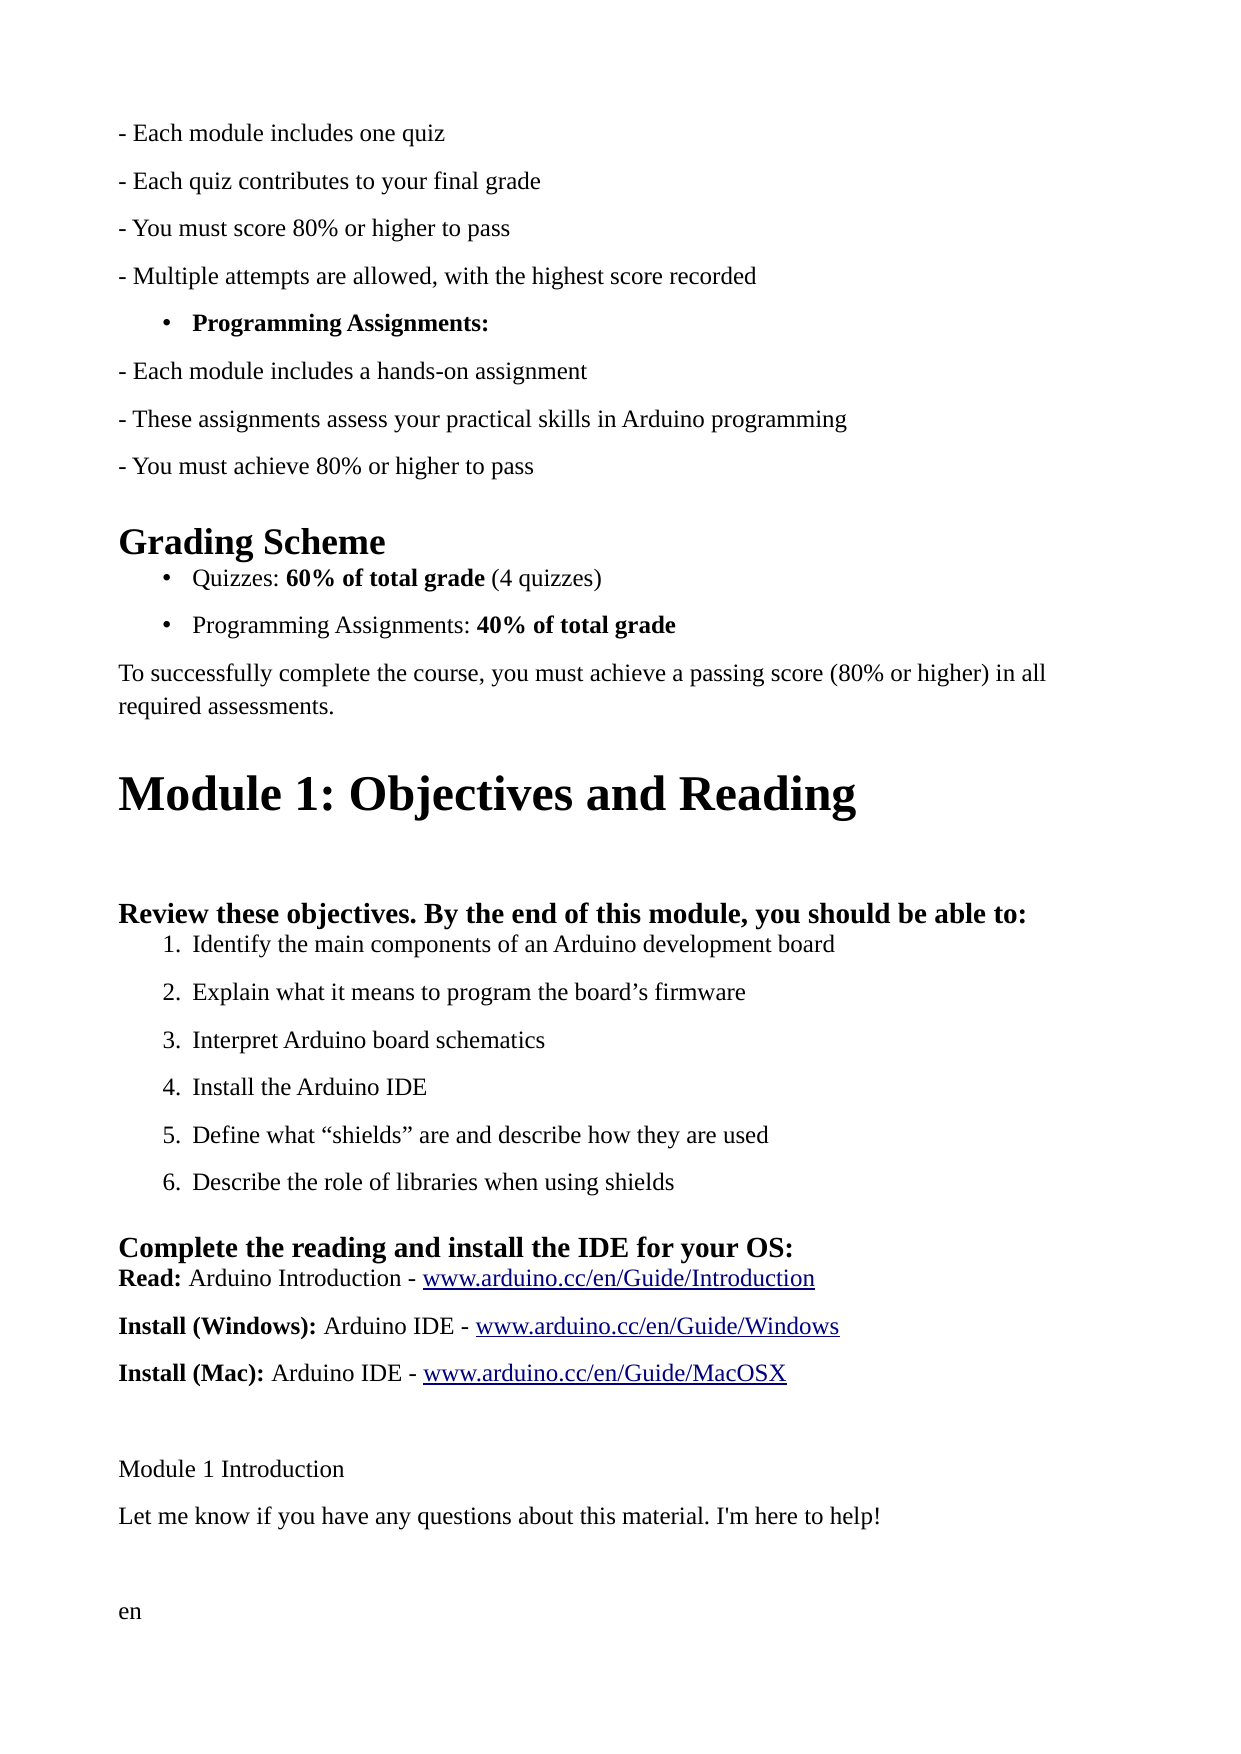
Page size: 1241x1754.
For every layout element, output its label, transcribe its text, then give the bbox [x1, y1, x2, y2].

subtitle Review these objectives. By the end of this module, you should be able to: [118, 896, 1122, 929]
list Identify the main components of an Arduino development board [162, 929, 1122, 958]
text - These assignments assess your practical skills in Arduino programming [118, 404, 1122, 432]
subtitle Complete the reading and install the IDE for your OS: [118, 1230, 1122, 1263]
list Quizzes: 60% of total grade (4 quizzes) [162, 563, 1122, 592]
list Define what “shields” are and describe how they are used [162, 1120, 1122, 1149]
text - Multiple attempts are allowed, with the highest score recorded [118, 261, 1122, 290]
text - You must achieve 80% or higher to pass [118, 451, 1122, 480]
text Read: Arduino Introduction - www.arduino.cc/en/Guide/Introduction [118, 1263, 1122, 1292]
text - Each module includes one quiz [118, 118, 1122, 147]
list Programming Assignments: [162, 308, 1122, 337]
text To successfully complete the course, you must achieve a passing score (80% or higher) in all required assessments. [118, 658, 1122, 720]
text - You must score 80% or higher to pass [118, 213, 1122, 242]
text - Each module includes a hands-on assignment [118, 356, 1122, 385]
list Explain what it means to program the board’s firmware [162, 977, 1122, 1006]
list Describe the role of libraries when using shields [162, 1167, 1122, 1196]
list Install the Arduino IDE [162, 1072, 1122, 1101]
text en [118, 1596, 1122, 1625]
text Module 1 Introduction [118, 1454, 1122, 1482]
list Interpret Arduino board schematics [162, 1025, 1122, 1053]
text Install (Windows): Arduino IDE - www.arduino.cc/en/Guide/Windows [118, 1311, 1122, 1339]
subtitle Module 1: Objectives and Reading [118, 764, 1122, 821]
text - Each quiz contributes to your final grade [118, 166, 1122, 194]
subtitle Grading Scheme [118, 520, 1122, 563]
list Programming Assignments: 40% of total grade [162, 611, 1122, 639]
text Install (Mac): Arduino IDE - www.arduino.cc/en/Guide/MacOSX [118, 1358, 1122, 1387]
text Let me know if you have any questions about this material. I'm here to help! [118, 1501, 1122, 1530]
